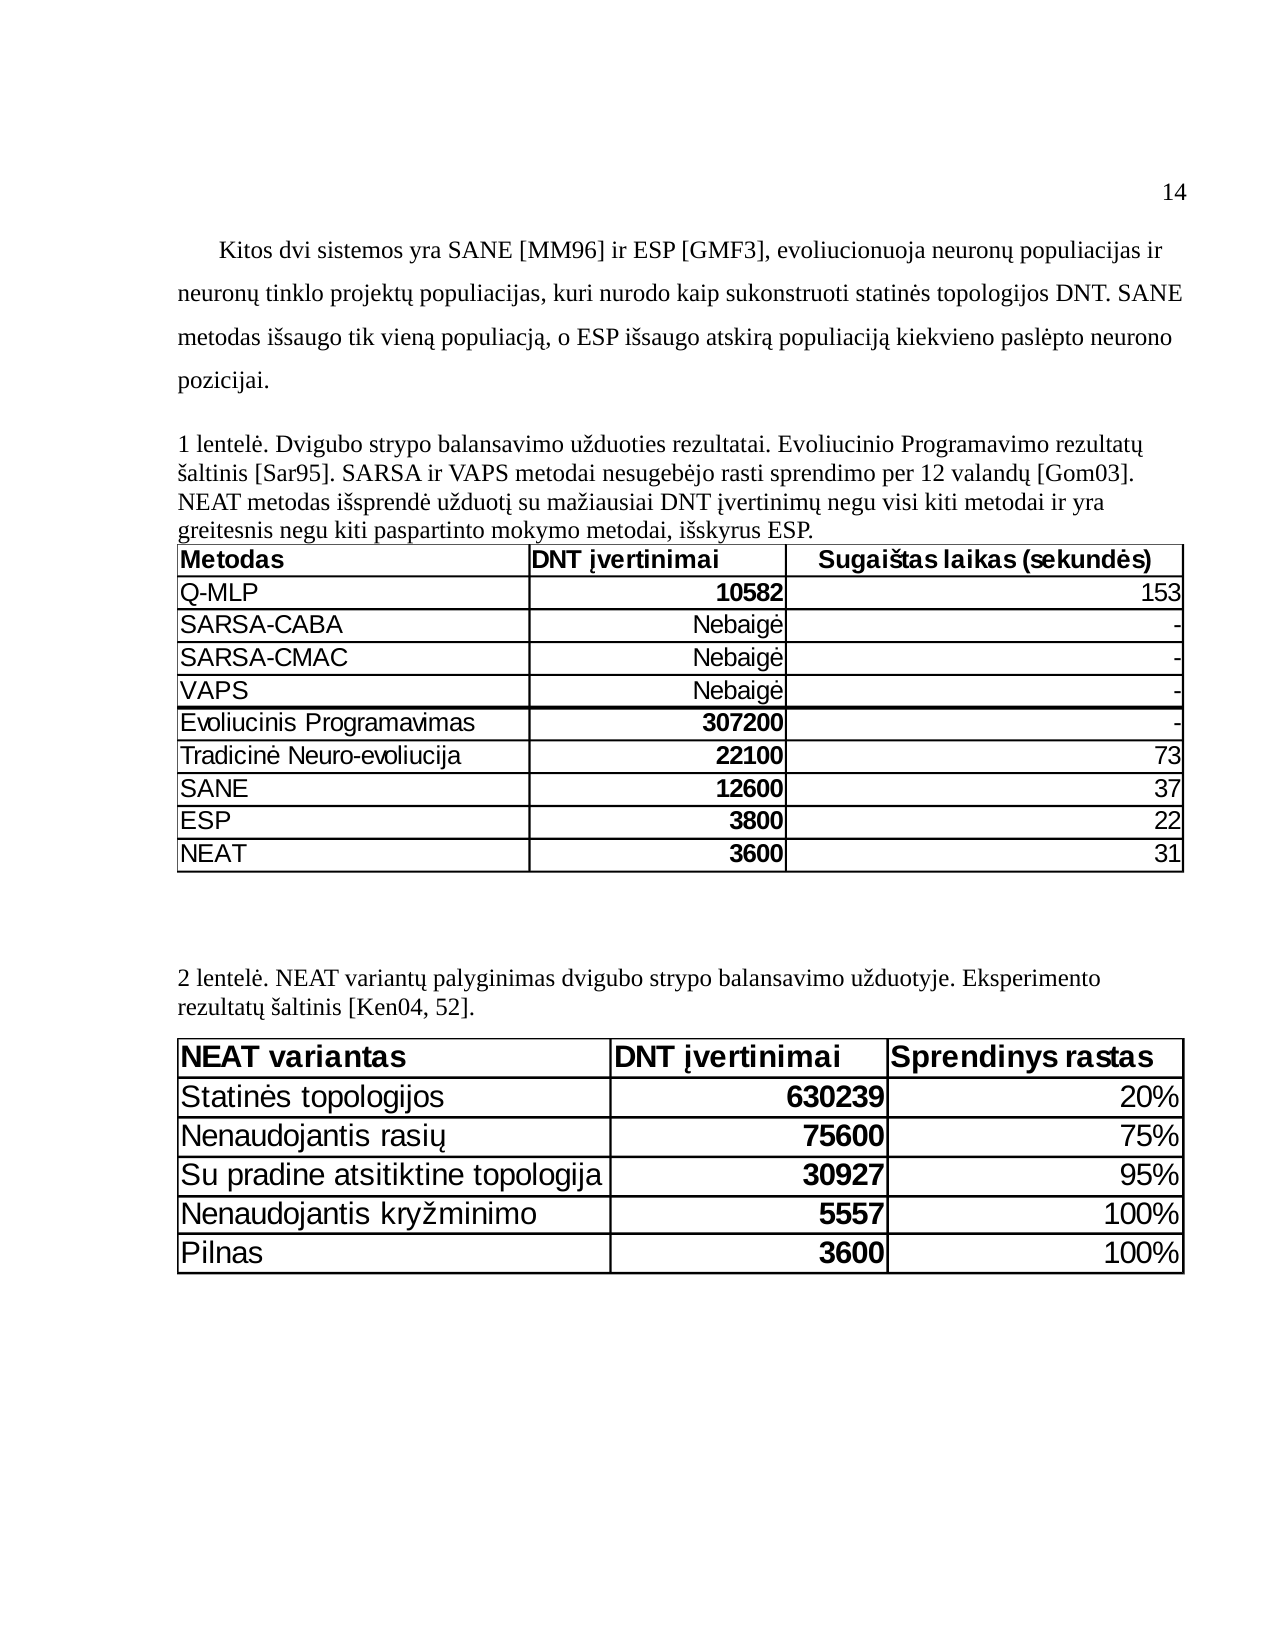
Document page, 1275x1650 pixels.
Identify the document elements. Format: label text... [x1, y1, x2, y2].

text 2 lentelė. NEAT variantų palyginimas dvigubo strypo balansavimo užduotyje. Eksperimento rezultatų šaltinis [Ken04, 52]. [177, 963, 1186, 1277]
text Kitos dvi sistemos yra SANE [MM96] ir ESP [GMF3], evoliucionuoja neuronų populiacijas ir neuronų tinklo projektų populiacijas, kuri nurodo kaip sukonstruoti statinės topologijos DNT. SANE metodas išsaugo tik vieną populiacją, o ESP išsaugo atskirą populiaciją kiekvieno paslėpto neurono pozicijai. [177, 235, 1186, 393]
text 1 lentelė. Dvigubo strypo balansavimo užduoties rezultatai. Evoliucinio Programavimo rezultatų šaltinis [Sar95]. SARSA ir VAPS metodai nesugebėjo rasti sprendimo per 12 valandų [Gom03]. NEAT metodas išsprendė užduotį su mažiausiai DNT įvertinimų negu visi kiti metodai ir yra greitesnis negu kiti paspartinto mokymo metodai, išskyrus ESP. [177, 429, 1186, 873]
